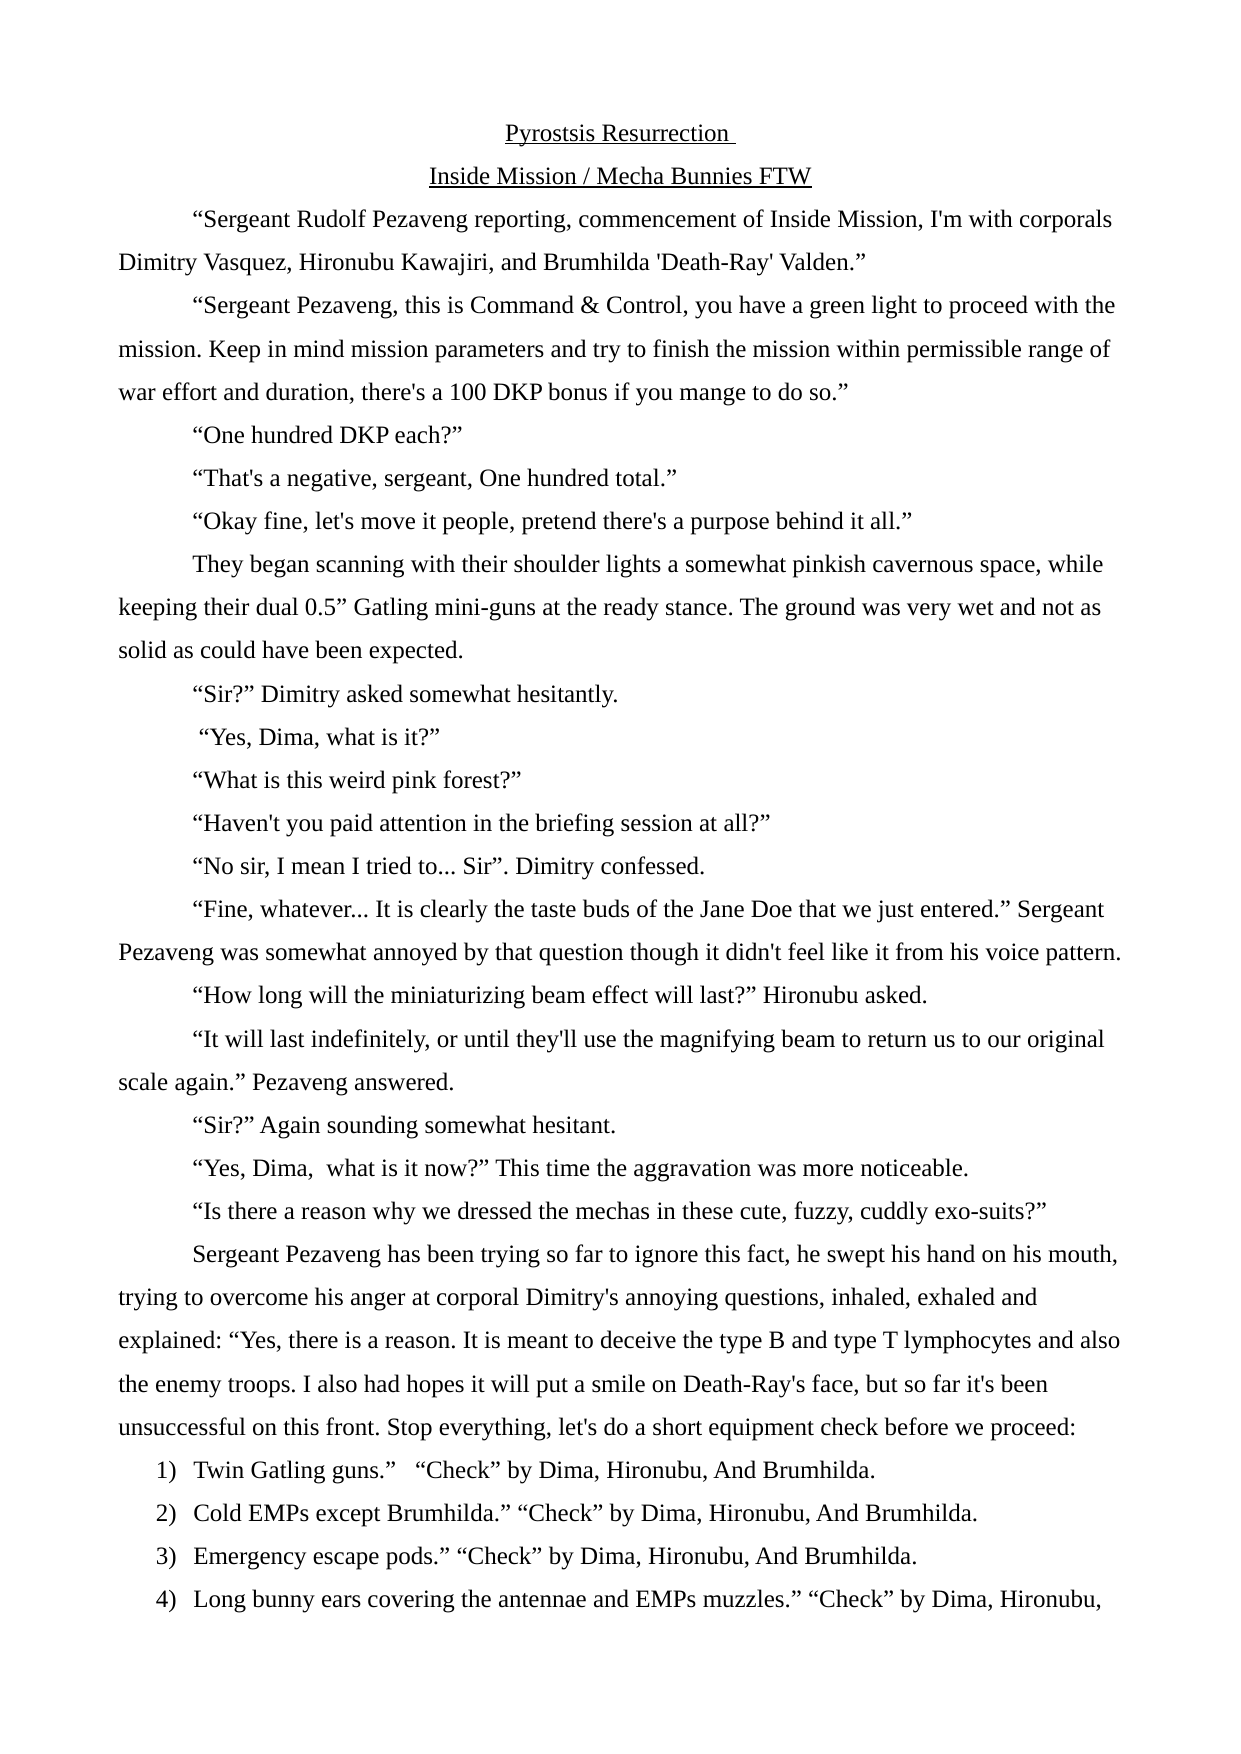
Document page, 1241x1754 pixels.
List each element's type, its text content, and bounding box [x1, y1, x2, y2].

text “Sergeant Pezaveng, this is Command & Control, you have a green light to proceed with the mission. Keep in mind mission parameters and try to finish the mission within permissible range of war effort and duration, there's a 100 DKP bonus if you mange to do so.” [118, 291, 1122, 406]
text Pyrostsis Resurrection [118, 118, 1122, 147]
list Cold EMPs except Brumhilda.” “Check” by Dima, Hironubu, And Brumhilda. [156, 1498, 1122, 1527]
text “Sir?” Again sounding somewhat hesitant. [118, 1110, 1122, 1139]
text “Is there a reason why we dressed the mechas in these cute, fuzzy, cuddly exo-suits?” [118, 1196, 1122, 1225]
text “Fine, whatever... It is clearly the taste buds of the Jane Doe that we just entered.” Sergeant Pezaveng was somewhat annoyed by that question though it didn't feel like it from his voice pattern. [118, 894, 1122, 966]
text “Sir?” Dimitry asked somewhat hesitantly. [118, 679, 1122, 707]
list Long bunny ears covering the antennae and EMPs muzzles.” “Check” by Dima, Hironubu, [156, 1584, 1122, 1613]
text “It will last indefinitely, or until they'll use the magnifying beam to return us to our original scale again.” Pezaveng answered. [118, 1024, 1122, 1096]
text “That's a negative, sergeant, One hundred total.” [118, 463, 1122, 492]
text “Yes, Dima, what is it now?” This time the aggravation was more noticeable. [118, 1153, 1122, 1182]
list Emergency escape pods.” “Check” by Dima, Hironubu, And Brumhilda. [156, 1541, 1122, 1570]
text “Sergeant Rudolf Pezaveng reporting, commencement of Inside Mission, I'm with corporals Dimitry Vasquez, Hironubu Kawajiri, and Brumhilda 'Death-Ray' Valden.” [118, 204, 1122, 276]
list Twin Gatling guns.” “Check” by Dima, Hironubu, And Brumhilda. [156, 1455, 1122, 1484]
text “Haven't you paid attention in the briefing session at all?” [118, 808, 1122, 837]
text Sergeant Pezaveng has been trying so far to ignore this fact, he swept his hand on his mouth, trying to overcome his anger at corporal Dimitry's annoying questions, inhaled, exhaled and explained: “Yes, there is a reason. It is meant to deceive the type B and type T lymphocytes and also the enemy troops. I also had hopes it will put a smile on Death-Ray's face, but so far it's been unsuccessful on this front. Stop everything, let's do a short equipment check before we proceed: [118, 1239, 1122, 1441]
text Inside Mission / Mecha Bunnies FTW [118, 161, 1122, 190]
text “No sir, I mean I tried to... Sir”. Dimitry confessed. [118, 851, 1122, 880]
text They began scanning with their shoulder lights a somewhat pinkish cavernous space, while keeping their dual 0.5” Gatling mini-guns at the ready stance. The ground was very wet and not as solid as could have been expected. [118, 549, 1122, 664]
text “How long will the miniaturizing beam effect will last?” Hironubu asked. [118, 981, 1122, 1009]
text “Yes, Dima, what is it?” [118, 722, 1122, 751]
text “What is this weird pink forest?” [118, 765, 1122, 794]
text “Okay fine, let's move it people, pretend there's a purpose behind it all.” [118, 506, 1122, 535]
text “One hundred DKP each?” [118, 420, 1122, 449]
